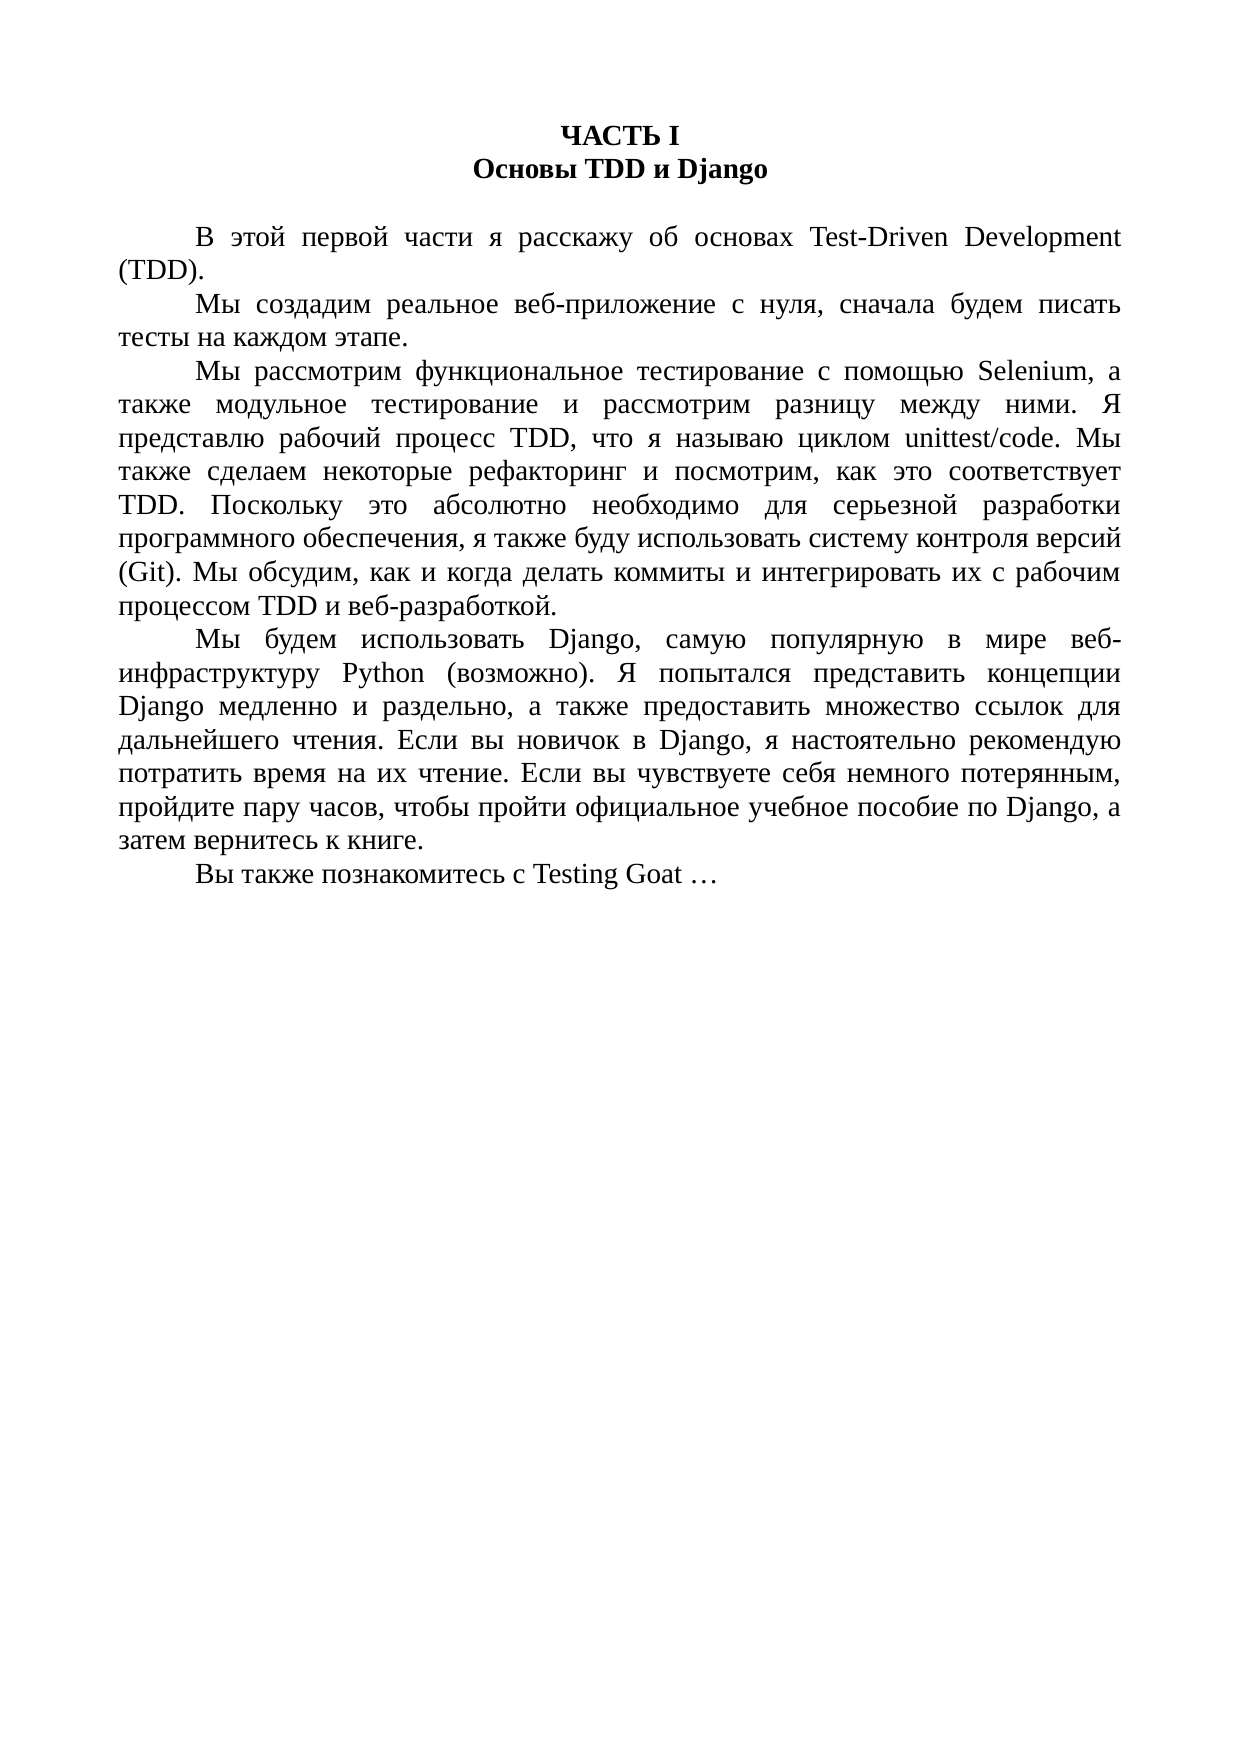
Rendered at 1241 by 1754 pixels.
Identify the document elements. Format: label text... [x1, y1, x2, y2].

text Мы будем использовать Django, самую популярную в мире веб-инфраструктуру Python (возможно). Я попытался представить концепции Django медленно и раздельно, а также предоставить множество ссылок для дальнейшего чтения. Если вы новичок в Django, я настоятельно рекомендую потратить время на их чтение. Если вы чувствуете себя немного потерянным, пройдите пару часов, чтобы пройти официальное учебное пособие по Django, а затем вернитесь к книге. [118, 621, 1122, 856]
text Вы также познакомитесь с Testing Goat … [118, 856, 1122, 889]
text Основы TDD и Django [118, 152, 1122, 185]
text В этой первой части я расскажу об основах Test-Driven Development (TDD). [118, 219, 1122, 286]
text ЧАСТЬ I [118, 118, 1122, 152]
text Мы создадим реальное веб-приложение с нуля, сначала будем писать тесты на каждом этапе. [118, 286, 1122, 353]
text Мы рассмотрим функциональное тестирование с помощью Selenium, а также модульное тестирование и рассмотрим разницу между ними. Я представлю рабочий процесс TDD, что я называю циклом unittest/code. Мы также сделаем некоторые рефакторинг и посмотрим, как это соответствует TDD. Поскольку это абсолютно необходимо для серьезной разработки программного обеспечения, я также буду использовать систему контроля версий (Git). Мы обсудим, как и когда делать коммиты и интегрировать их с рабочим процессом TDD и веб-разработкой. [118, 353, 1122, 621]
